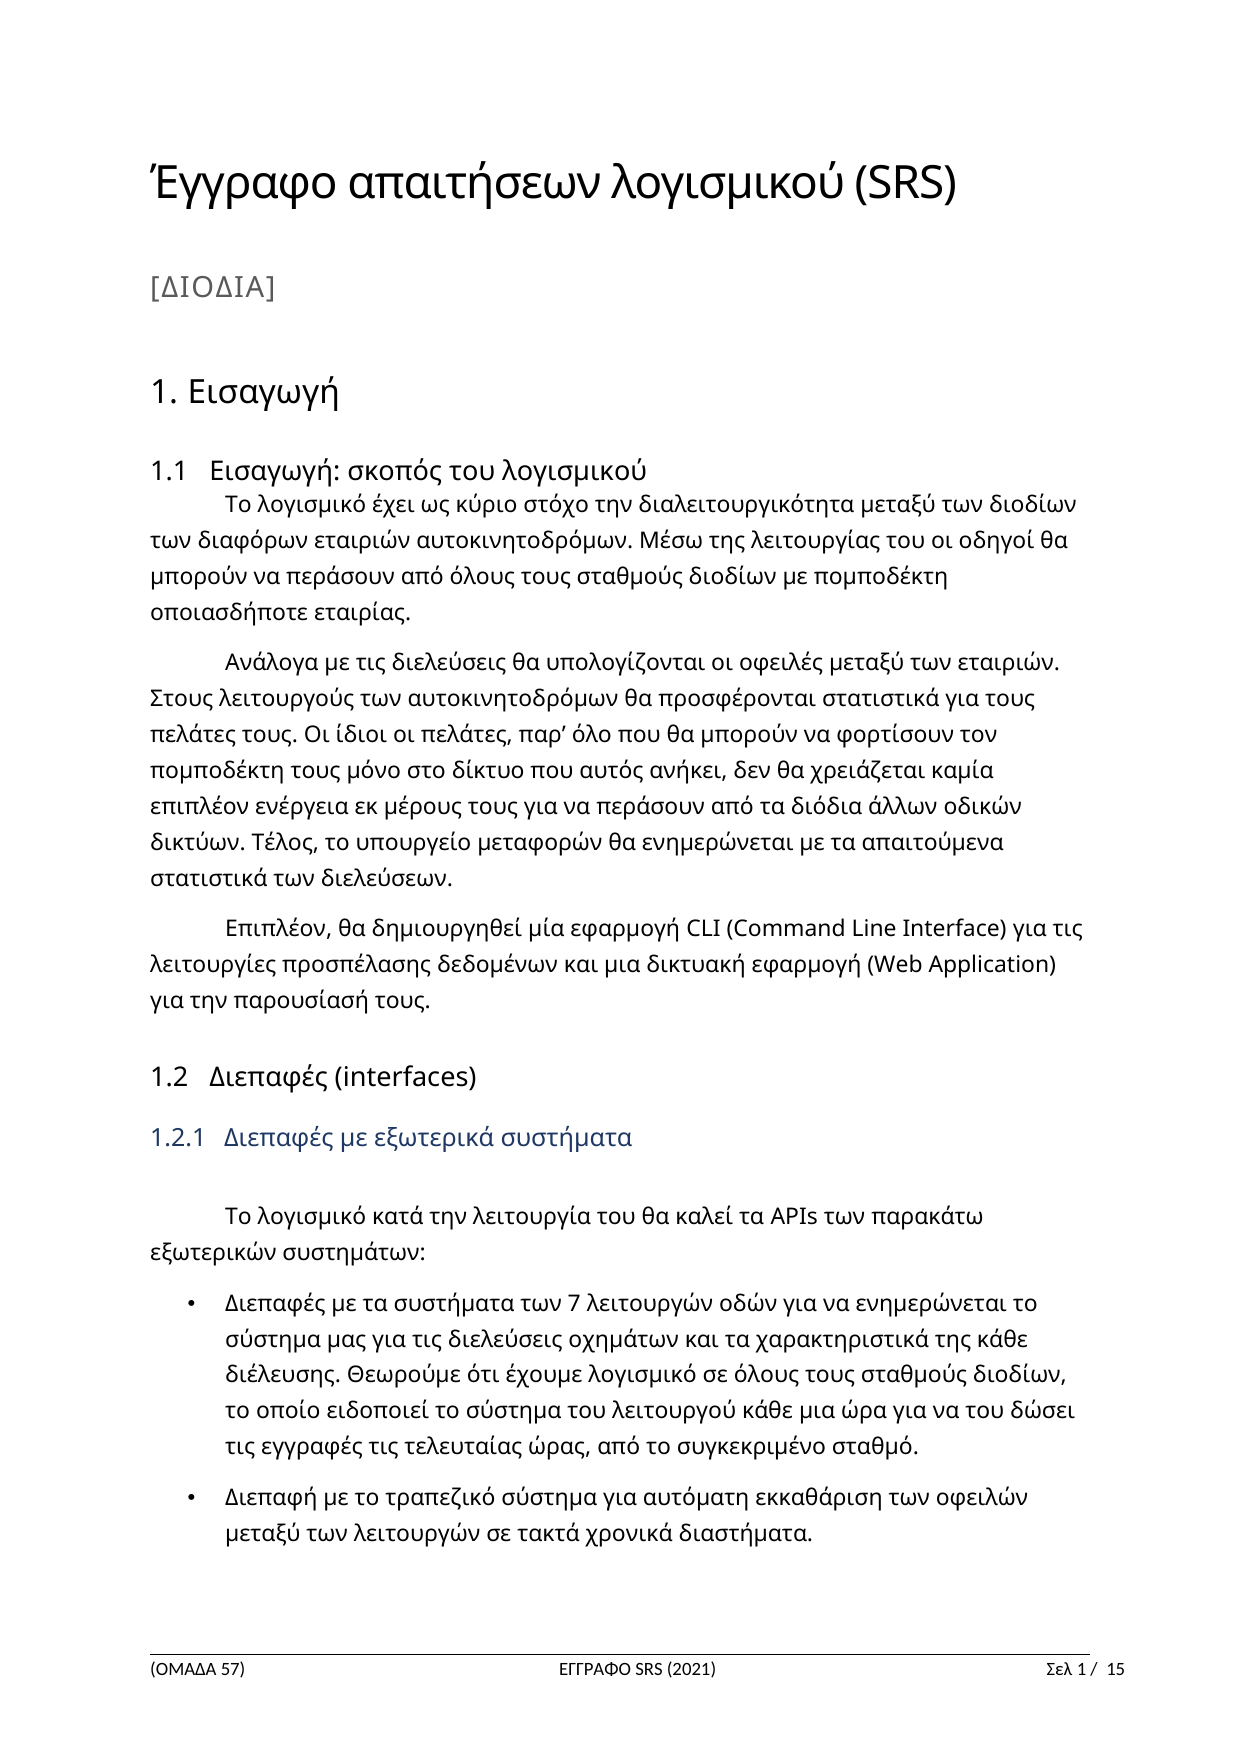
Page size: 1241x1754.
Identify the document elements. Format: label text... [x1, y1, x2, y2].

text Το λογισμικό κατά την λειτουργία του θα καλεί τα APIs των παρακάτω εξωτερικών συστημάτων: [150, 1200, 1090, 1267]
subtitle [ΔΙΟΔΙΑ] [150, 266, 1090, 306]
subtitle 1.1 Εισαγωγή: σκοπός του λογισμικού [150, 451, 1090, 488]
subtitle 1.2 Διεπαφές (interfaces) [150, 1058, 1090, 1094]
text Επιπλέον, θα δημιουργηθεί μία εφαρμογή CLI (Command Line Interface) για τις λειτουργίες προσπέλασης δεδομένων και μια δικτυακή εφαρμογή (Web Application) για την παρουσίασή τους. [150, 912, 1090, 1015]
text Το λογισμικό έχει ως κύριο στόχο την διαλειτουργικότητα μεταξύ των διοδίων των διαφόρων εταιριών αυτοκινητοδρόμων. Μέσω της λειτουργίας του οι οδηγοί θα μπορούν να περάσουν από όλους τους σταθμούς διοδίων με πομποδέκτη οποιασδήποτε εταιρίας. [150, 488, 1090, 627]
title Έγγραφο απαιτήσεων λογισμικού (SRS) [150, 150, 1090, 212]
subtitle Εισαγωγή [150, 368, 1090, 413]
list Διεπαφές με τα συστήματα των 7 λειτουργών οδών για να ενημερώνεται το σύστημα μας για τις διελεύσεις οχημάτων και τα χαρακτηριστικά της κάθε διέλευσης. Θεωρούμε ότι έχουμε λογισμικό σε όλους τους σταθμούς διοδίων, το οποίο ειδοποιεί το σύστημα του λειτουργού κάθε μια ώρα για να του δώσει τις εγγραφές τις τελευταίας ώρας, από το συγκεκριμένο σταθμό. [187, 1287, 1090, 1462]
list Διεπαφή με το τραπεζικό σύστημα για αυτόματη εκκαθάριση των οφειλών μεταξύ των λειτουργών σε τακτά χρονικά διαστήματα. [187, 1481, 1090, 1548]
text Ανάλογα με τις διελεύσεις θα υπολογίζονται οι οφειλές μεταξύ των εταιριών. Στους λειτουργούς των αυτοκινητοδρόμων θα προσφέρονται στατιστικά για τους πελάτες τους. Οι ίδιοι οι πελάτες, παρ’ όλο που θα μπορούν να φορτίσουν τον πομποδέκτη τους μόνο στο δίκτυο που αυτός ανήκει, δεν θα χρειάζεται καμία επιπλέον ενέργεια εκ μέρους τους για να περάσουν από τα διόδια άλλων οδικών δικτύων. Τέλος, το υπουργείο μεταφορών θα ενημερώνεται με τα απαιτούμενα στατιστικά των διελεύσεων. [150, 646, 1090, 893]
subtitle 1.2.1 Διεπαφές με εξωτερικά συστήματα [150, 1119, 1090, 1153]
